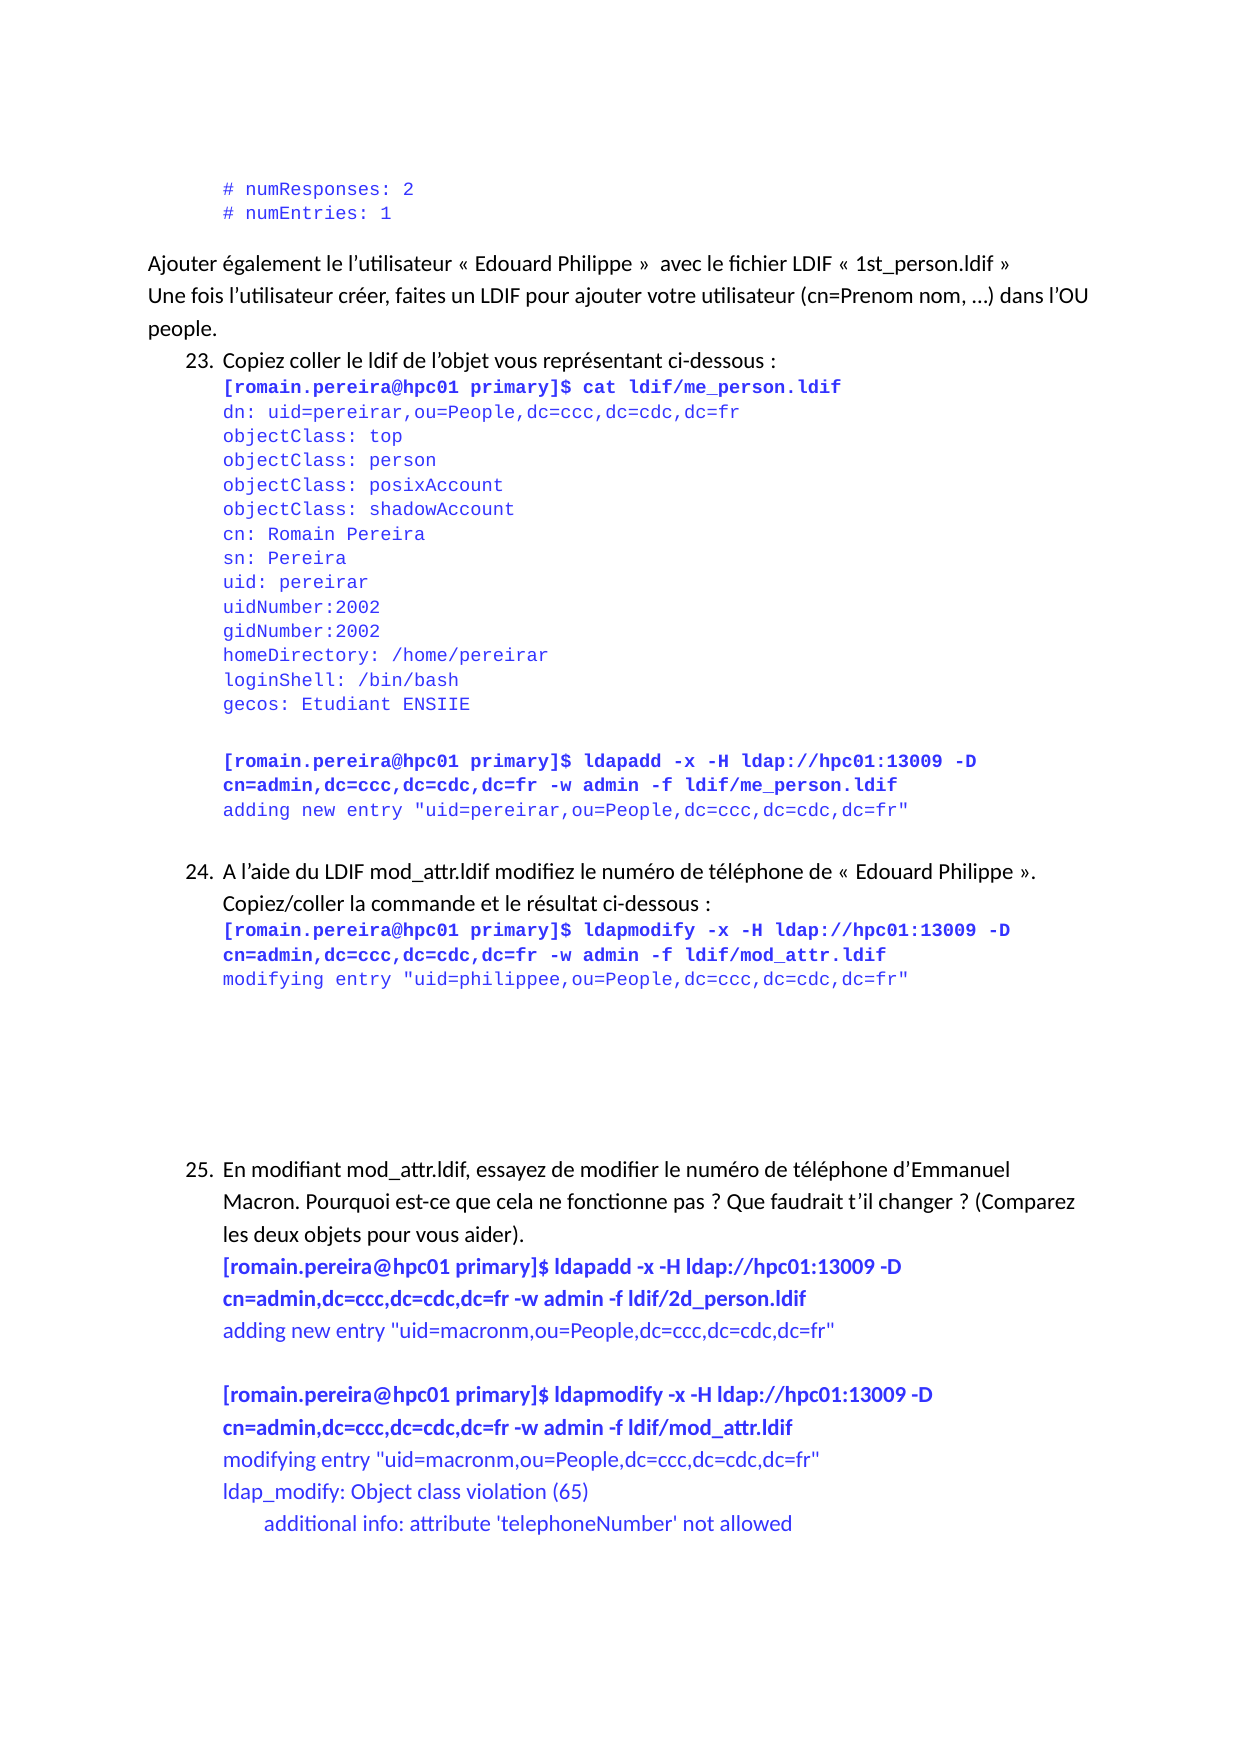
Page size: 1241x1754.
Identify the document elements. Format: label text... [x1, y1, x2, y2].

list [romain.pereira@hpc01 primary]$ ldapmodify -x -H ldap://hpc01:13009 -D cn=admin,dc=ccc,dc=cdc,dc=fr -w admin -f ldif/mod_attr.ldif [185, 921, 1093, 967]
list ldap_modify: Object class violation (65) [185, 1477, 1093, 1505]
list [romain.pereira@hpc01 primary]$ ldapadd -x -H ldap://hpc01:13009 -D cn=admin,dc=ccc,dc=cdc,dc=fr -w admin -f ldif/2d_person.ldif [185, 1252, 1093, 1312]
list [romain.pereira@hpc01 primary]$ ldapadd -x -H ldap://hpc01:13009 -D cn=admin,dc=ccc,dc=cdc,dc=fr -w admin -f ldif/me_person.ldif [223, 752, 1093, 797]
list additional info: attribute 'telephoneNumber' not allowed [185, 1509, 1093, 1569]
list gecos: Etudiant ENSIIE [223, 695, 1093, 716]
list # numEntries: 1 [223, 204, 1093, 225]
list modifying entry "uid=macronm,ou=People,dc=ccc,dc=cdc,dc=fr" [185, 1445, 1093, 1473]
list uid: pereirar [223, 573, 1093, 594]
list loginShell: /bin/bash [223, 671, 1093, 692]
list objectClass: person [223, 451, 1093, 472]
list uidNumber:2002 [223, 597, 1093, 619]
list adding new entry "uid=macronm,ou=People,dc=ccc,dc=cdc,dc=fr" [185, 1316, 1093, 1344]
list objectClass: shadowAccount [223, 500, 1093, 521]
list Copiez coller le ldif de l’objet vous représentant ci-dessous : [185, 346, 1093, 374]
list A l’aide du LDIF mod_attr.ldif modifiez le numéro de téléphone de « Edouard Philippe ». Copiez/coller la commande et le résultat ci-dessous : [185, 857, 1093, 917]
list objectClass: top [223, 427, 1093, 448]
list sn: Pereira [223, 549, 1093, 570]
list En modifiant mod_attr.ldif, essayez de modifier le numéro de téléphone d’Emmanuel Macron. Pourquoi est-ce que cela ne fonctionne pas ? Que faudrait t’il changer ? (Comparez les deux objets pour vous aider). [185, 1155, 1093, 1248]
list [romain.pereira@hpc01 primary]$ cat ldif/me_person.ldif [223, 378, 1093, 399]
list gidNumber:2002 [223, 622, 1093, 643]
text Une fois l’utilisateur créer, faites un LDIF pour ajouter votre utilisateur (cn=Prenom nom, …) dans l’OU people. [148, 282, 1093, 342]
list cn: Romain Pereira [223, 524, 1093, 546]
list adding new entry "uid=pereirar,ou=People,dc=ccc,dc=cdc,dc=fr" [223, 800, 1093, 822]
list dn: uid=pereirar,ou=People,dc=ccc,dc=cdc,dc=fr [223, 402, 1093, 424]
list objectClass: posixAccount [223, 476, 1093, 497]
list modifying entry "uid=philippee,ou=People,dc=ccc,dc=cdc,dc=fr" [185, 970, 1093, 991]
list [romain.pereira@hpc01 primary]$ ldapmodify -x -H ldap://hpc01:13009 -D cn=admin,dc=ccc,dc=cdc,dc=fr -w admin -f ldif/mod_attr.ldif [185, 1381, 1093, 1441]
text Ajouter également le l’utilisateur « Edouard Philippe » avec le fichier LDIF « 1st_person.ldif » [148, 249, 1093, 277]
list homeDirectory: /home/pereirar [223, 646, 1093, 667]
list # numResponses: 2 [223, 180, 1093, 201]
